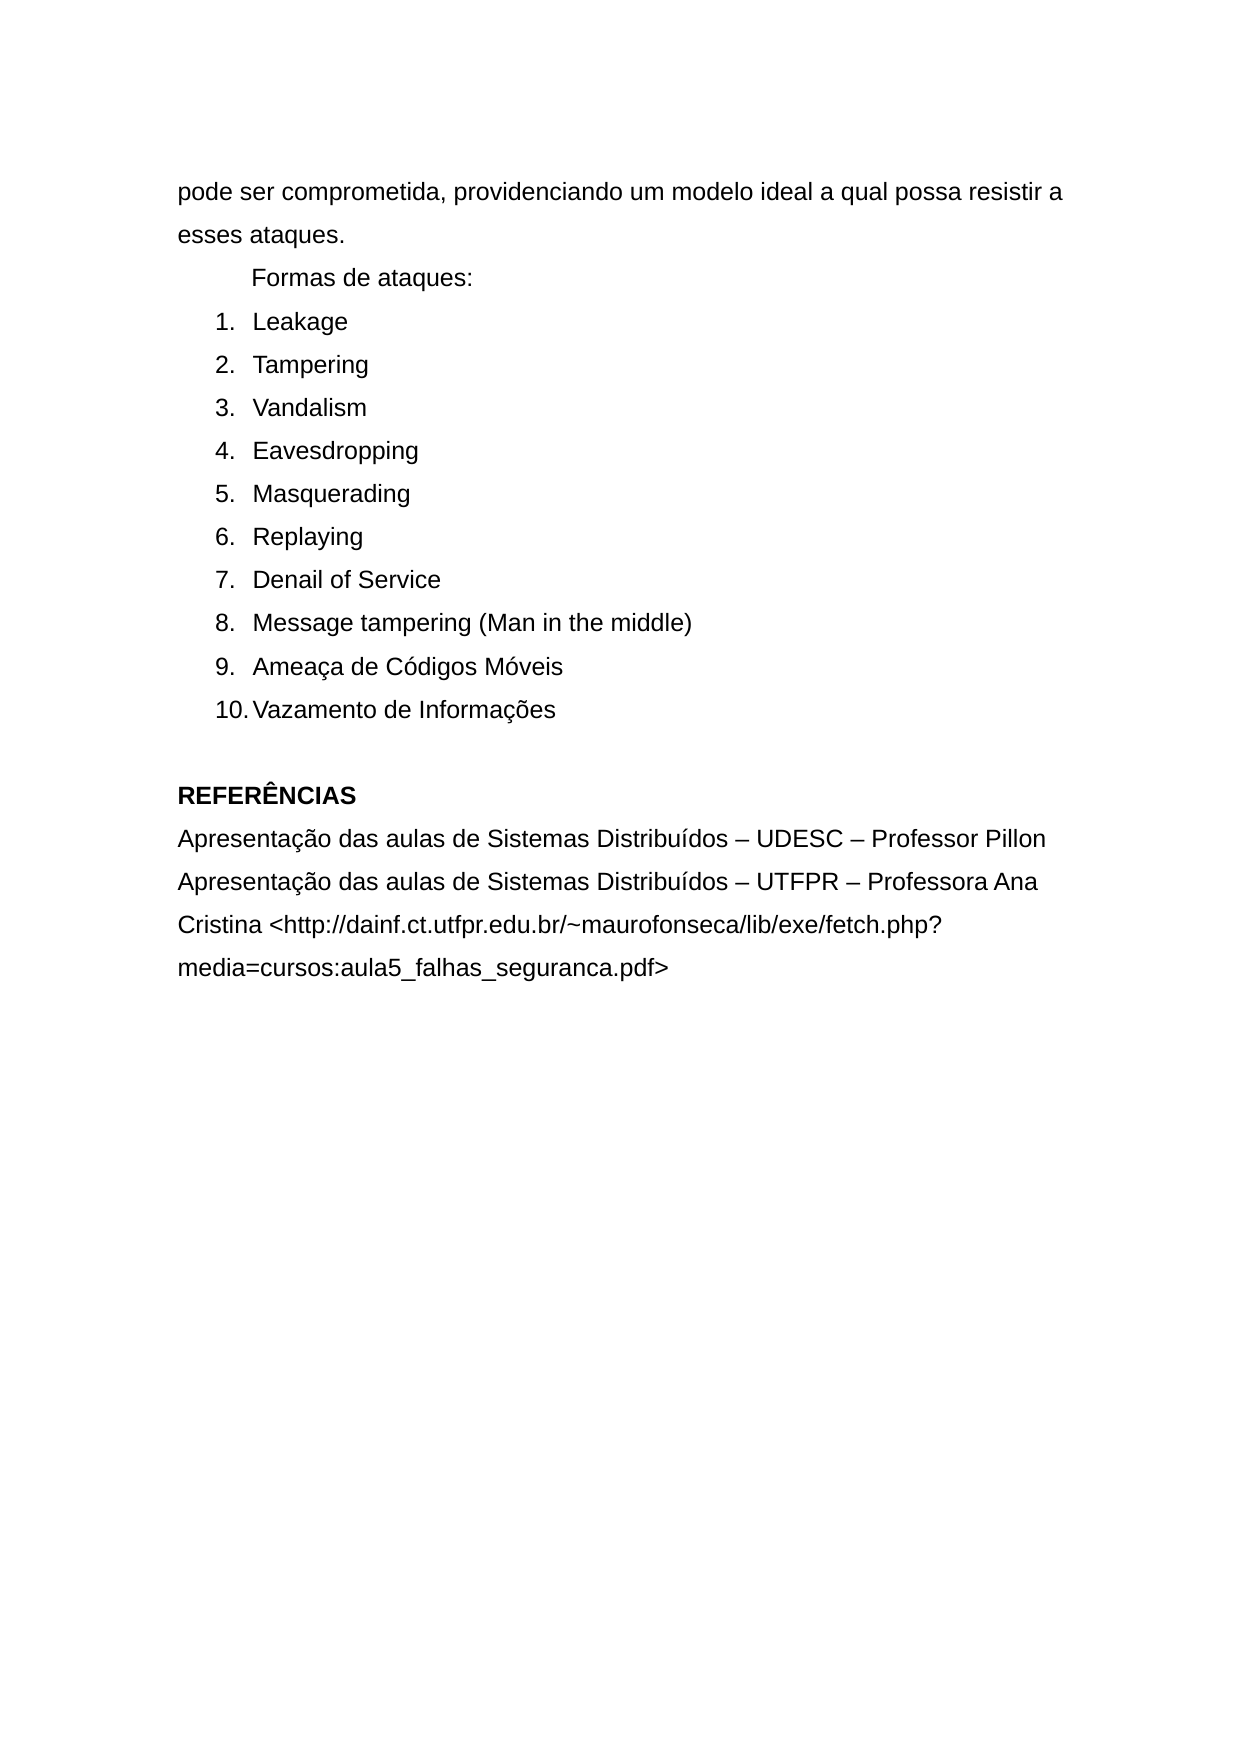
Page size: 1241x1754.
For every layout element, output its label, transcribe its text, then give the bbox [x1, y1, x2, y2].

list Leakage [215, 307, 1122, 335]
list Ameaça de Códigos Móveis [215, 652, 1122, 680]
list Tampering [215, 350, 1122, 378]
list Eavesdropping [215, 436, 1122, 465]
list Masquerading [215, 479, 1122, 508]
text Apresentação das aulas de Sistemas Distribuídos – UTFPR – Professora Ana Cristina <http://dainf.ct.utfpr.edu.br/~maurofonseca/lib/exe/fetch.php?media=cursos:aula5_falhas_seguranca.pdf> [177, 867, 1122, 982]
list Message tampering (Man in the middle) [215, 608, 1122, 637]
list Vandalism [215, 393, 1122, 422]
text Apresentação das aulas de Sistemas Distribuídos – UDESC – Professor Pillon [177, 824, 1122, 853]
text Formas de ataques: [177, 263, 1122, 292]
list Replaying [215, 522, 1122, 551]
list Denail of Service [215, 565, 1122, 594]
text pode ser comprometida, providenciando um modelo ideal a qual possa resistir a esses ataques. [177, 177, 1122, 249]
text REFERÊNCIAS [177, 781, 1122, 810]
list Vazamento de Informações [215, 695, 1122, 723]
